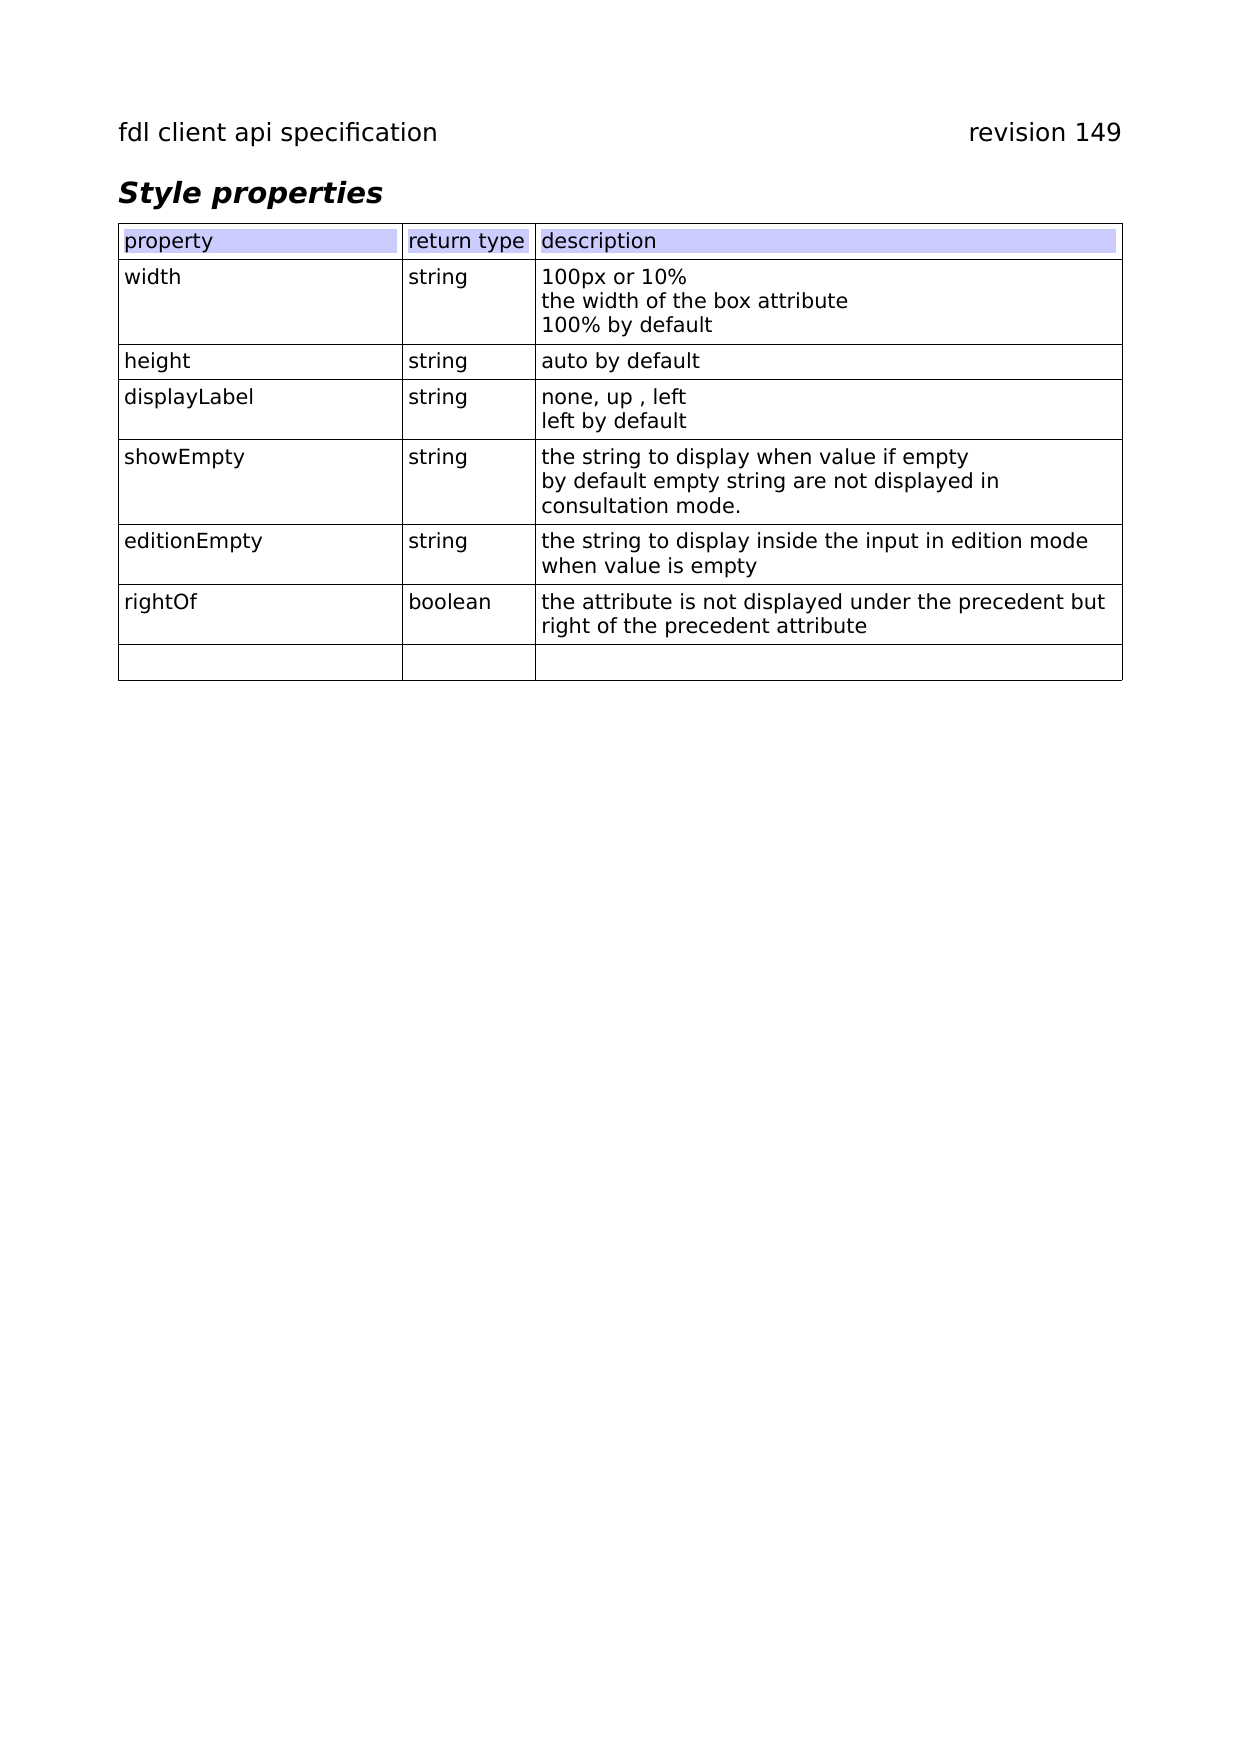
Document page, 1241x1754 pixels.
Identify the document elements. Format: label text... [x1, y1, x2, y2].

table_cell the string to display inside the input in edition mode when value is empty [536, 525, 1122, 584]
table_header return type [403, 224, 535, 259]
table_cell editionEmpty [119, 525, 402, 584]
table_cell boolean [403, 585, 535, 644]
table_cell string [403, 380, 535, 439]
subtitle Style properties [118, 177, 1122, 211]
table_cell string [403, 440, 535, 524]
table_cell the string to display when value if empty by default empty string are not displayed in consultation mode. [536, 440, 1122, 524]
table_cell showEmpty [119, 440, 402, 524]
table_cell rightOf [119, 585, 402, 644]
table_header description [536, 224, 1122, 259]
table_cell 100px or 10% the width of the box attribute 100% by default [536, 260, 1122, 343]
table_cell none, up , left left by default [536, 380, 1122, 439]
table_cell [119, 645, 402, 680]
table_cell [403, 645, 535, 680]
table_cell string [403, 260, 535, 343]
table_cell [536, 645, 1122, 680]
table_header property [119, 224, 402, 259]
table_cell width [119, 260, 402, 343]
table_cell displayLabel [119, 380, 402, 439]
table_cell auto by default [536, 345, 1122, 379]
table_cell string [403, 525, 535, 584]
table_cell string [403, 345, 535, 379]
table_cell height [119, 345, 402, 379]
table_cell the attribute is not displayed under the precedent but right of the precedent attribute [536, 585, 1122, 644]
